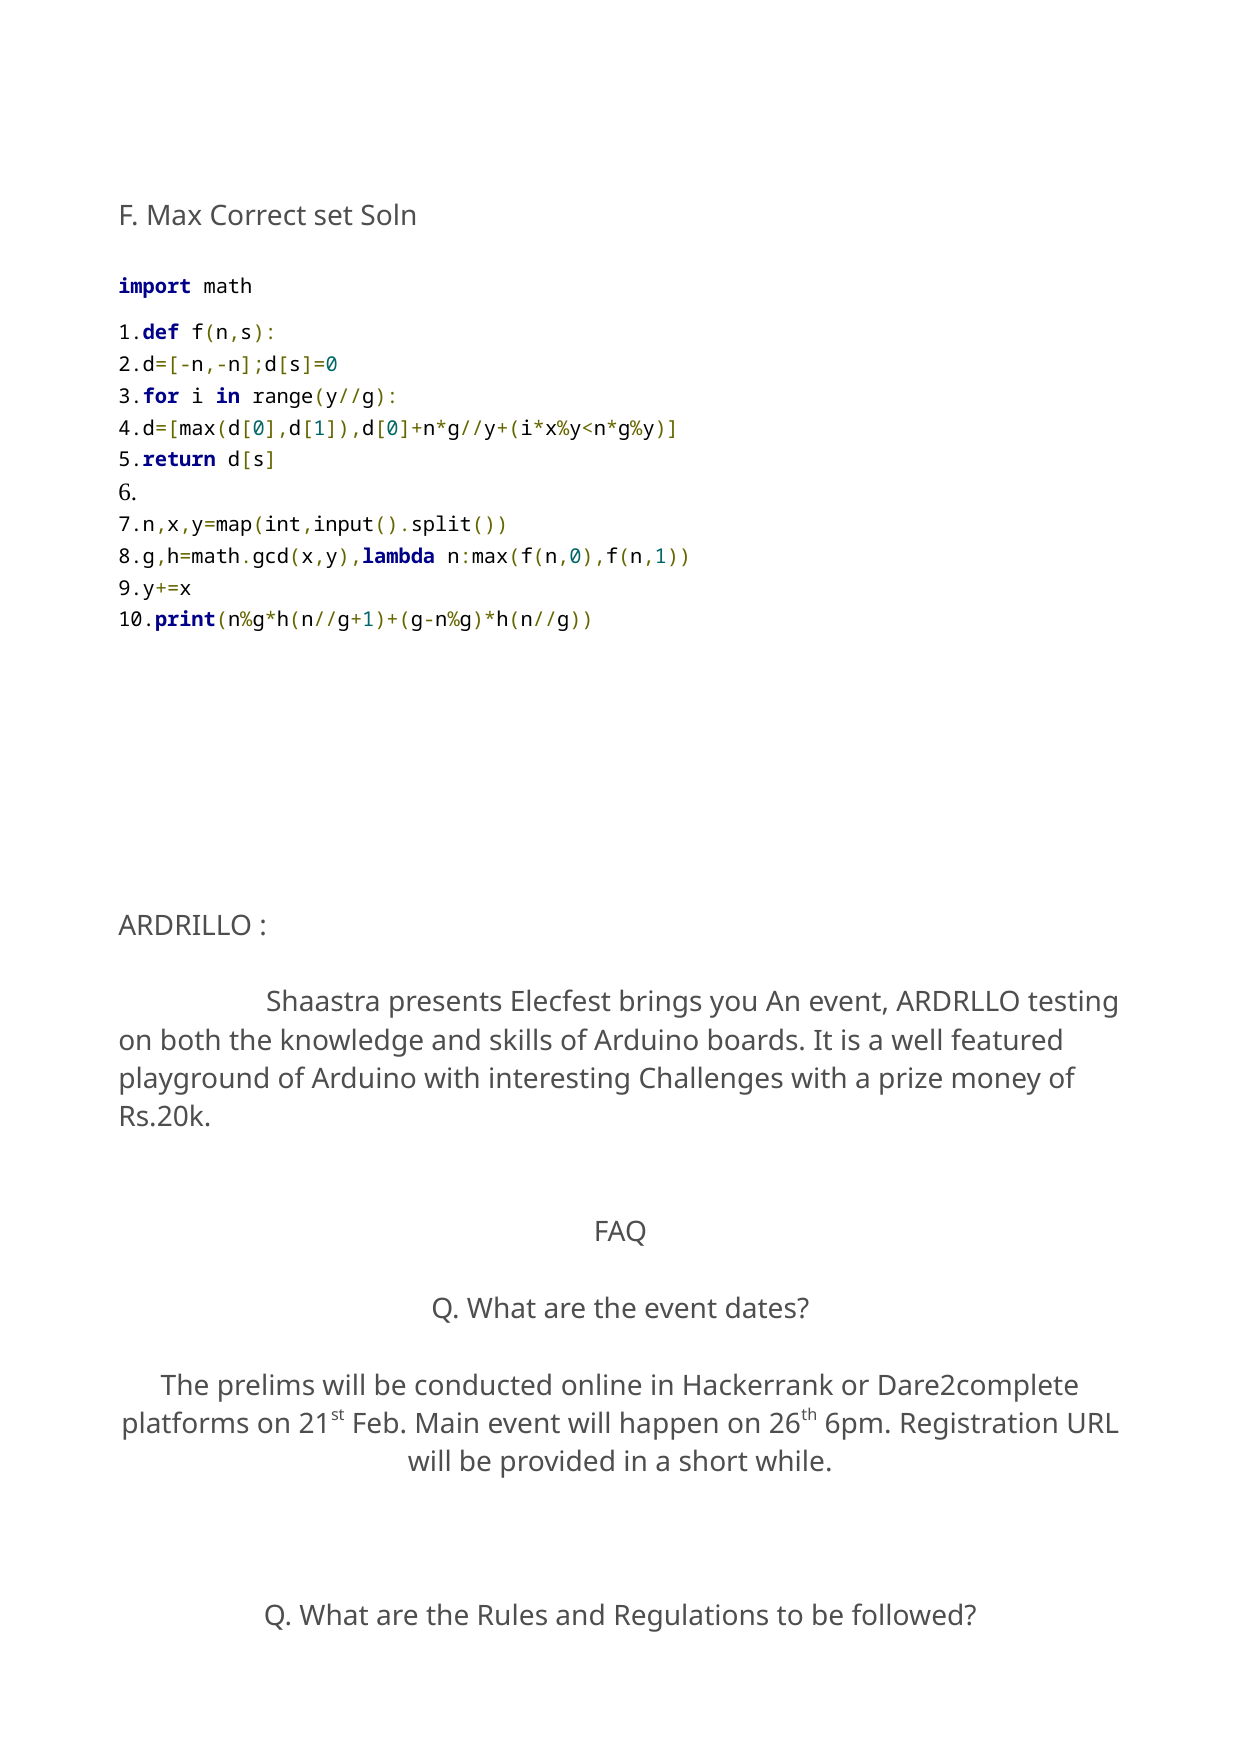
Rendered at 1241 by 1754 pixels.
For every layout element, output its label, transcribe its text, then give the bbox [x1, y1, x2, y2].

list n,x,y=map(int,input().split()) [118, 510, 1122, 537]
list return d[s] [118, 445, 1122, 473]
list d=[max(d[0],d[1]),d[0]+n*g//y+(i*x%y<n*g%y)] [118, 413, 1122, 441]
text The prelims will be conducted online in Hackerrank or Dare2complete platforms on 21st Feb. Main event will happen on 26th 6pm. Registration URL will be provided in a short while. [118, 1365, 1122, 1480]
text ARDRILLO : [118, 905, 1122, 943]
text FAQ [118, 1212, 1122, 1250]
text F. Max Correct set Soln [118, 195, 1122, 233]
list print(n%g*h(n//g+1)+(g-n%g)*h(n//g)) [118, 605, 1122, 633]
list def f(n,s): [118, 318, 1122, 346]
text import math [118, 271, 1122, 299]
list y+=x [118, 573, 1122, 601]
list g,h=math.gcd(x,y),lambda n:max(f(n,0),f(n,1)) [118, 541, 1122, 569]
text Shaastra presents Elecfest brings you An event, ARDRLLO testing on both the knowledge and skills of Arduino boards. It is a well featured playground of Arduino with interesting Challenges with a prize money of Rs.20k. [118, 982, 1122, 1135]
list d=[-n,-n];d[s]=0 [118, 349, 1122, 377]
list for i in range(y//g): [118, 381, 1122, 409]
text Q. What are the event dates? [118, 1288, 1122, 1327]
text Q. What are the Rules and Regulations to be followed? [118, 1595, 1122, 1633]
